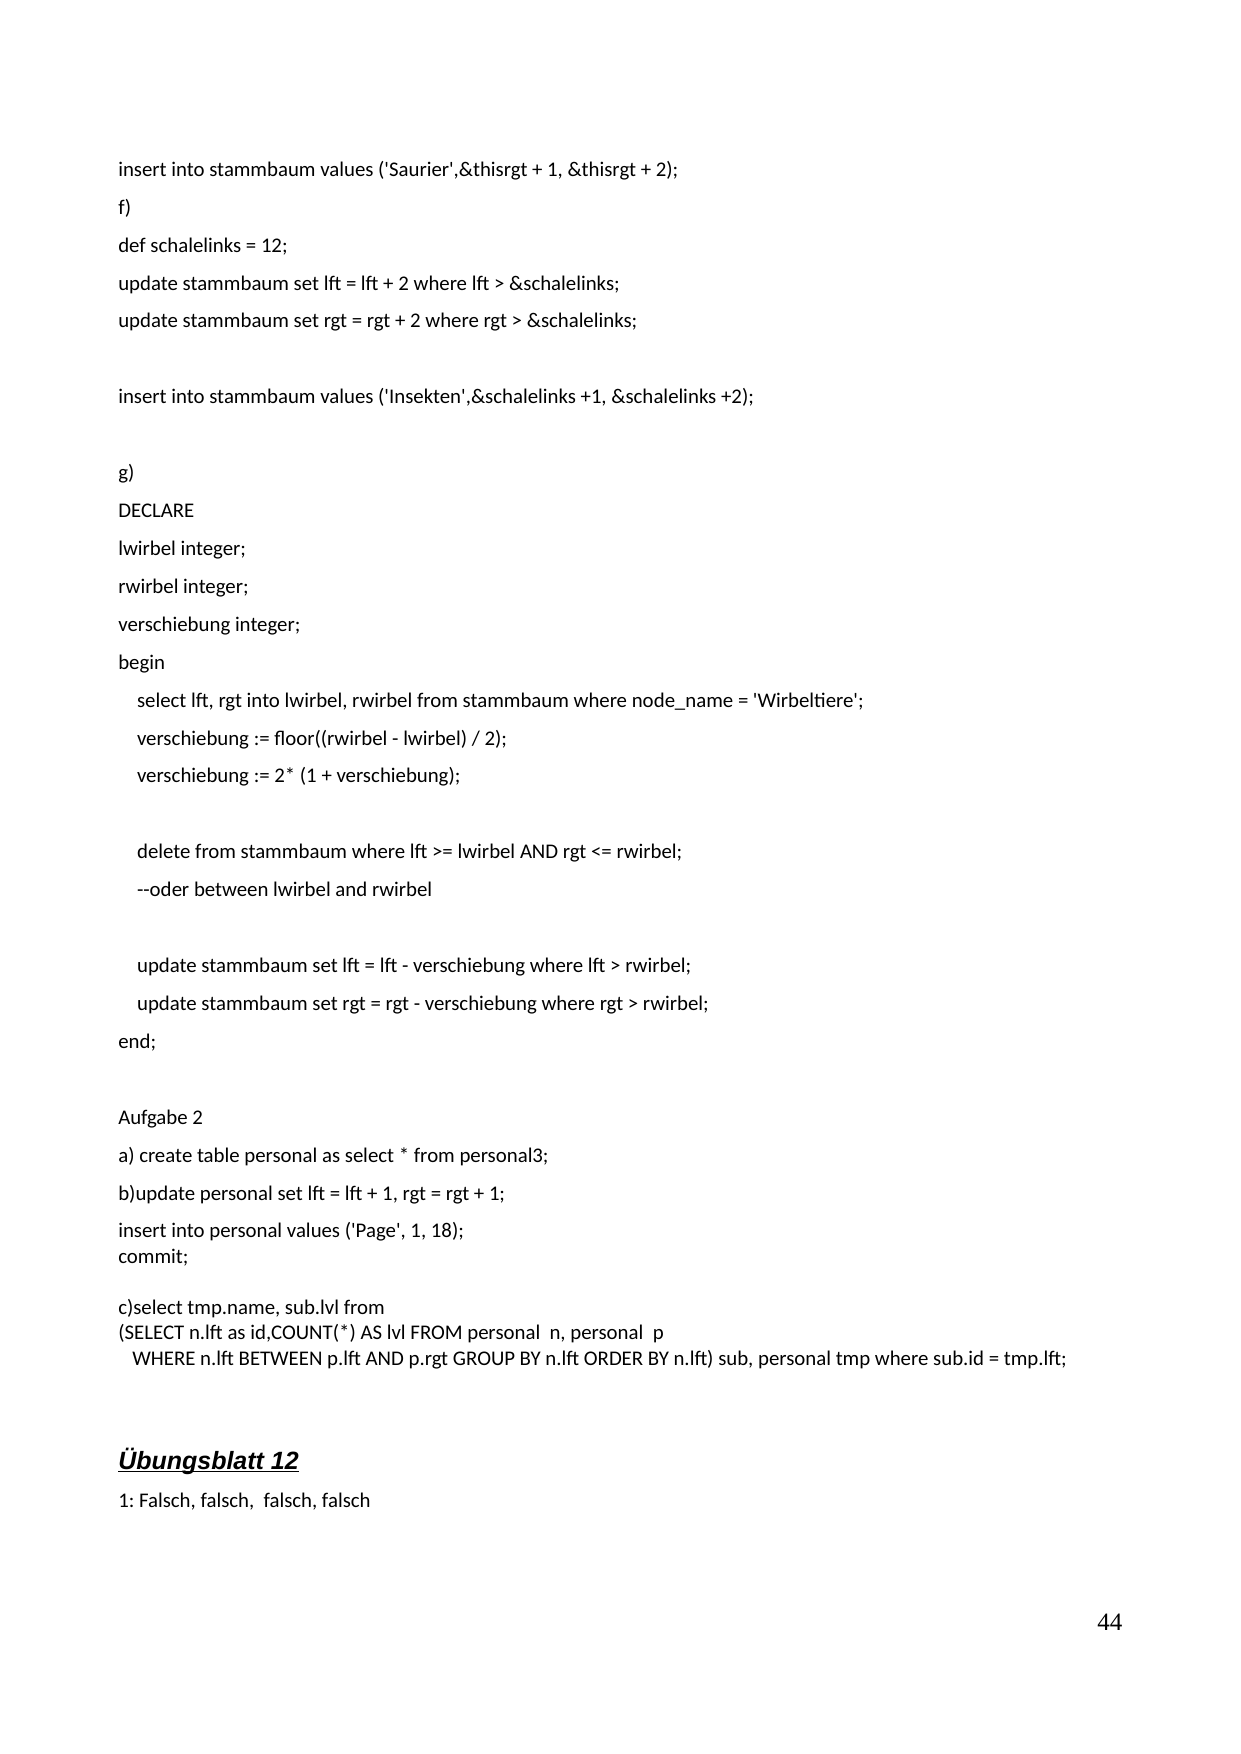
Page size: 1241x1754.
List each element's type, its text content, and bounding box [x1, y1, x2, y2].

text verschiebung integer; [118, 611, 1122, 636]
text update stammbaum set lft = lft - verschiebung where lft > rwirbel; [118, 952, 1122, 978]
text a) create table personal as select * from personal3; [118, 1142, 1122, 1167]
text verschiebung := floor((rwirbel - lwirbel) / 2); [118, 725, 1122, 750]
text insert into stammbaum values ('Saurier',&thisrgt + 1, &thisrgt + 2); [118, 156, 1122, 181]
text insert into personal values ('Page', 1, 18); [118, 1218, 1122, 1243]
text 1: Falsch, falsch, falsch, falsch [118, 1487, 1122, 1513]
text rwirbel integer; [118, 573, 1122, 598]
text g) [118, 459, 1122, 485]
text --oder between lwirbel and rwirbel [118, 876, 1122, 902]
text end; [118, 1028, 1122, 1053]
text delete from stammbaum where lft >= lwirbel AND rgt <= rwirbel; [118, 838, 1122, 864]
text verschiebung := 2* (1 + verschiebung); [118, 763, 1122, 788]
text c)select tmp.name, sub.lvl from [118, 1294, 1122, 1319]
text WHERE n.lft BETWEEN p.lft AND p.rgt GROUP BY n.lft ORDER BY n.lft) sub, personal tmp where sub.id = tmp.lft; [118, 1345, 1122, 1370]
text update stammbaum set rgt = rgt + 2 where rgt > &schalelinks; [118, 308, 1122, 333]
text f) [118, 194, 1122, 219]
text update stammbaum set rgt = rgt - verschiebung where rgt > rwirbel; [118, 990, 1122, 1016]
text b)update personal set lft = lft + 1, rgt = rgt + 1; [118, 1180, 1122, 1205]
text begin [118, 649, 1122, 674]
text Aufgabe 2 [118, 1104, 1122, 1129]
text DECLARE [118, 497, 1122, 523]
text insert into stammbaum values ('Insekten',&schalelinks +1, &schalelinks +2); [118, 383, 1122, 409]
subtitle Übungsblatt 12 [118, 1446, 1122, 1475]
text def schalelinks = 12; [118, 232, 1122, 257]
text (SELECT n.lft as id,COUNT(*) AS lvl FROM personal n, personal p [118, 1319, 1122, 1345]
text commit; [118, 1243, 1122, 1268]
text select lft, rgt into lwirbel, rwirbel from stammbaum where node_name = 'Wirbeltiere'; [118, 687, 1122, 712]
text update stammbaum set lft = lft + 2 where lft > &schalelinks; [118, 270, 1122, 295]
text lwirbel integer; [118, 535, 1122, 561]
